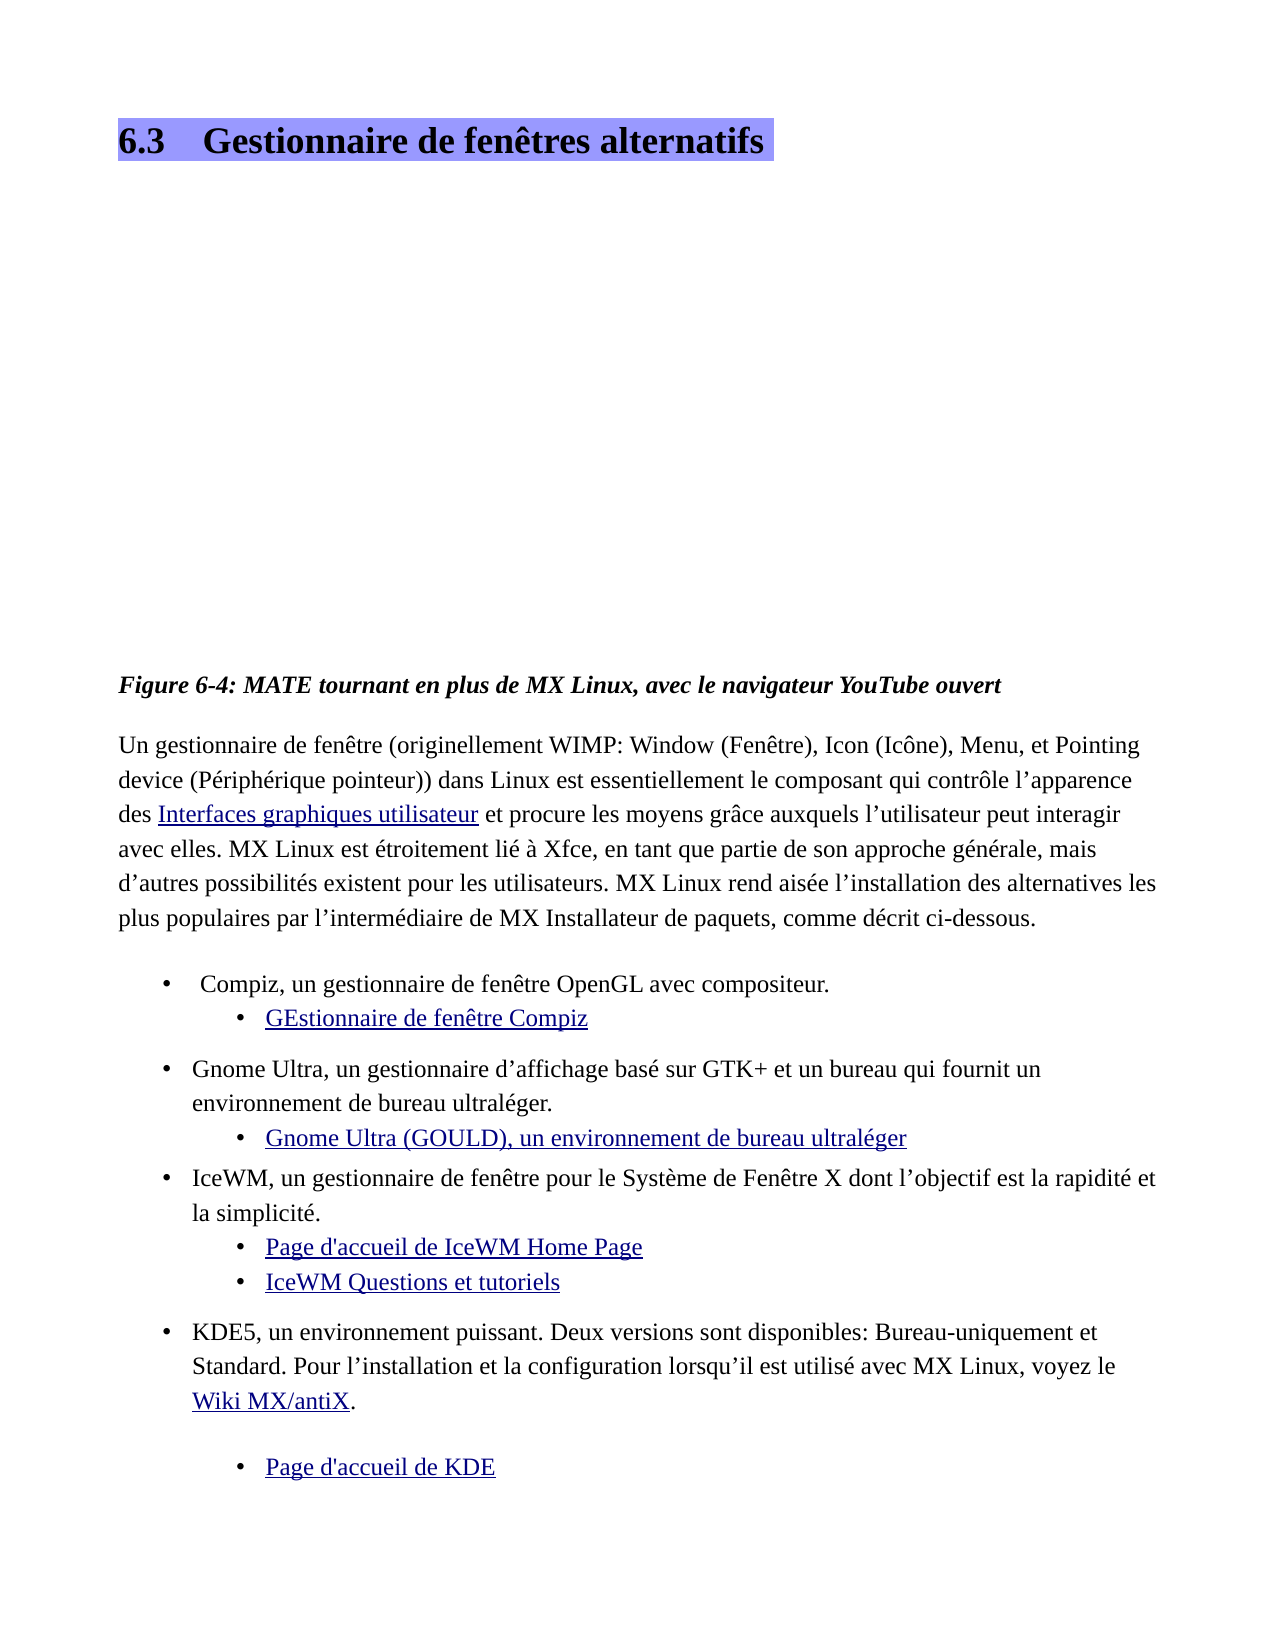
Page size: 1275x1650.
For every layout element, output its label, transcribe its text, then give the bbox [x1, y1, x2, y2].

list Gnome Ultra (GOULD), un environnement de bureau ultraléger [236, 1123, 1157, 1152]
text Figure 6-4: MATE tournant en plus de MX Linux, avec le navigateur YouTube ouvert [118, 671, 1157, 699]
list Compiz, un gestionnaire de fenêtre OpenGL avec compositeur. [162, 969, 1157, 998]
list GEstionnaire de fenêtre Compiz [236, 1003, 1157, 1032]
list Page d'accueil de IceWM Home Page [236, 1232, 1157, 1261]
list Gnome Ultra, un gestionnaire d’affichage basé sur GTK+ et un bureau qui fournit un environnement de bureau ultraléger. [162, 1054, 1157, 1117]
list Page d'accueil de KDE [236, 1452, 1157, 1480]
list IceWM, un gestionnaire de fenêtre pour le Système de Fenêtre X dont l’objectif est la rapidité et la simplicité. [162, 1163, 1157, 1227]
text Un gestionnaire de fenêtre (originellement WIMP: Window (Fenêtre), Icon (Icône), Menu, et Pointing device (Périphérique pointeur)) dans Linux est essentiellement le composant qui contrôle l’apparence des Interfaces graphiques utilisateur et procure les moyens grâce auxquels l’utilisateur peut interagir avec elles. MX Linux est étroitement lié à Xfce, en tant que partie de son approche générale, mais d’autres possibilités existent pour les utilisateurs. MX Linux rend aisée l’installation des alternatives les plus populaires par l’intermédiaire de MX Installateur de paquets, comme décrit ci-dessous. [118, 731, 1157, 932]
list IceWM Questions et tutoriels [236, 1267, 1157, 1296]
subtitle 6.3 Gestionnaire de fenêtres alternatifs [774, 118, 1157, 161]
list KDE5, un environnement puissant. Deux versions sont disponibles: Bureau-uniquement et Standard. Pour l’installation et la configuration lorsqu’il est utilisé avec MX Linux, voyez le Wiki MX/antiX. [162, 1317, 1157, 1414]
